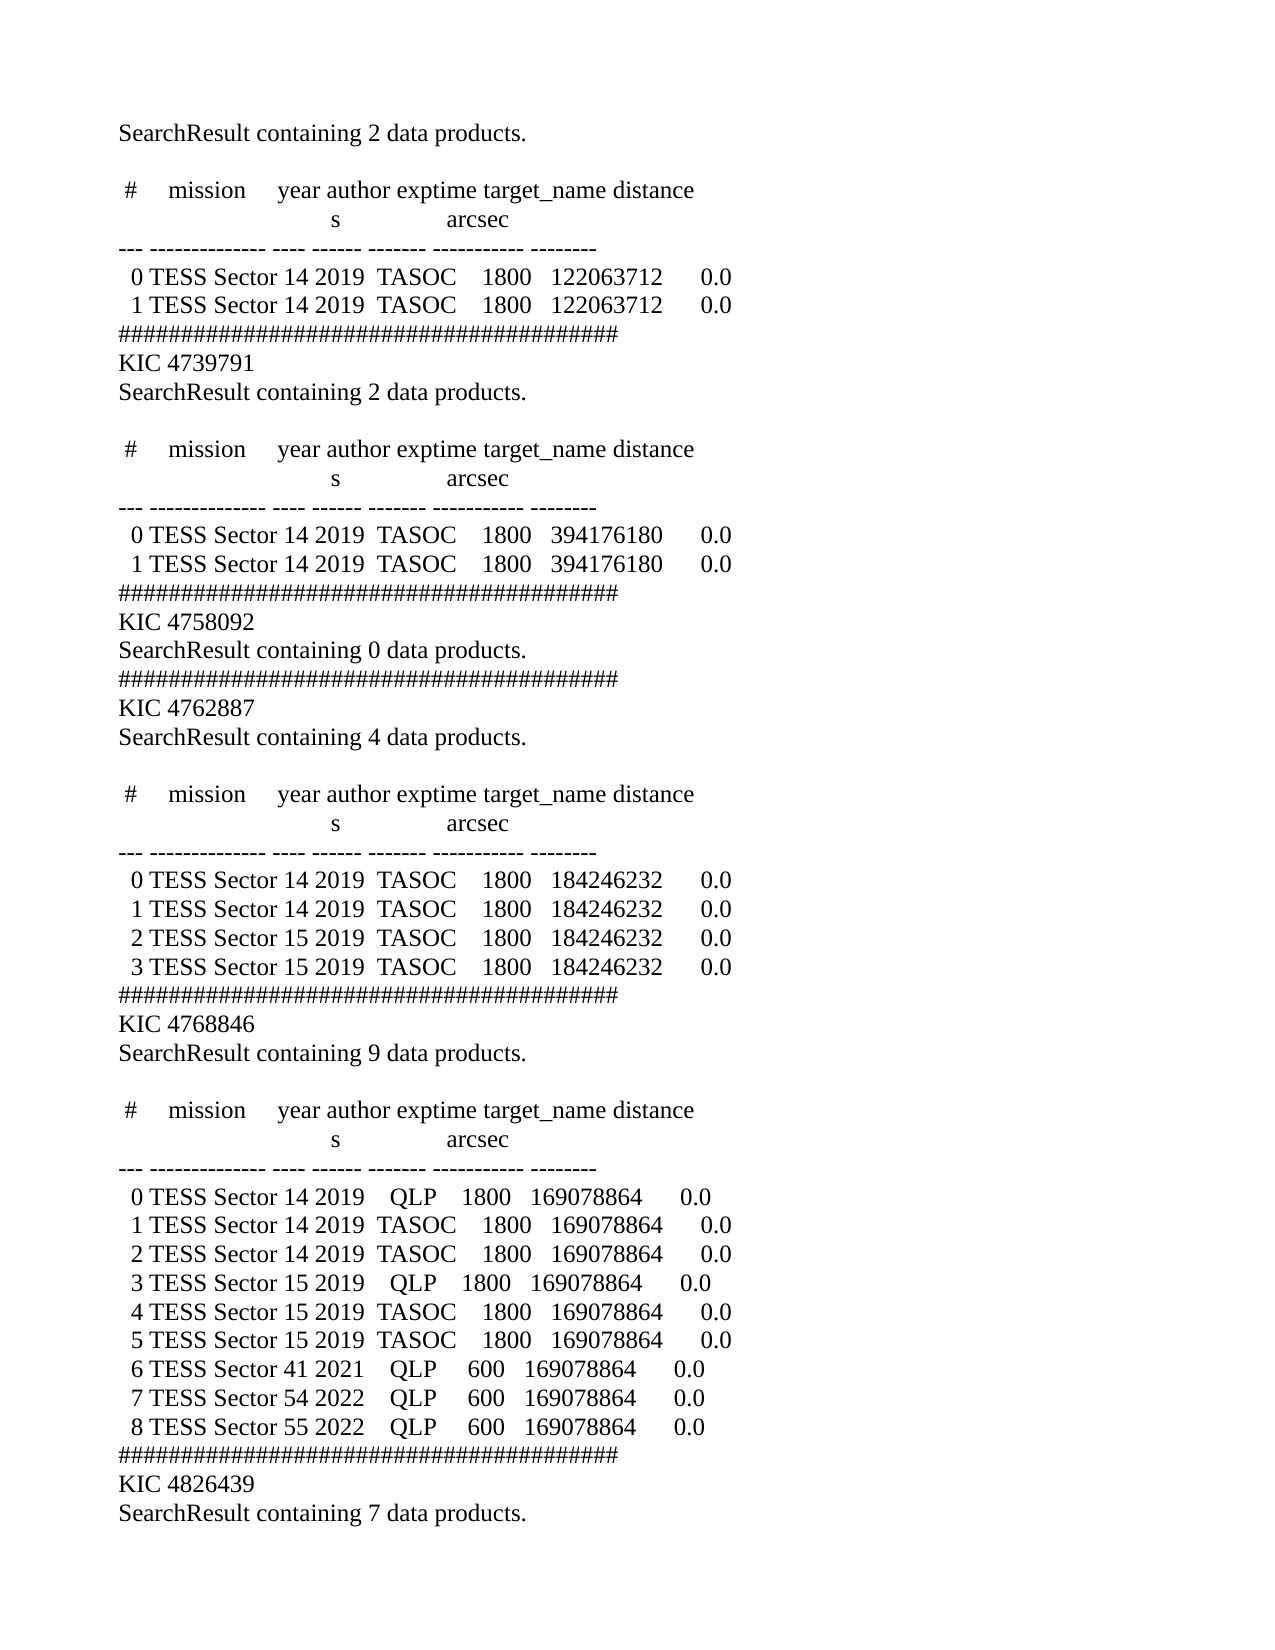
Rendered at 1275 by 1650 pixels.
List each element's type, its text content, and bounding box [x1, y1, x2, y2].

text SearchResult containing 4 data products. [118, 722, 1157, 751]
text ######################################## [118, 664, 1157, 693]
text s arcsec [118, 808, 1157, 837]
text SearchResult containing 2 data products. [118, 377, 1157, 406]
text s arcsec [118, 204, 1157, 233]
text 0 TESS Sector 14 2019 TASOC 1800 122063712 0.0 [118, 262, 1157, 291]
text 1 TESS Sector 14 2019 TASOC 1800 122063712 0.0 [118, 291, 1157, 319]
text KIC 4758092 [118, 607, 1157, 636]
text SearchResult containing 2 data products. [118, 118, 1157, 147]
text s arcsec [118, 1124, 1157, 1153]
text SearchResult containing 0 data products. [118, 636, 1157, 664]
text 0 TESS Sector 14 2019 TASOC 1800 184246232 0.0 [118, 866, 1157, 894]
text 2 TESS Sector 15 2019 TASOC 1800 184246232 0.0 [118, 923, 1157, 952]
text ######################################## [118, 981, 1157, 1009]
text 3 TESS Sector 15 2019 QLP 1800 169078864 0.0 [118, 1268, 1157, 1297]
text # mission year author exptime target_name distance [118, 176, 1157, 204]
text s arcsec [118, 463, 1157, 492]
text SearchResult containing 7 data products. [118, 1498, 1157, 1527]
text 1 TESS Sector 14 2019 TASOC 1800 184246232 0.0 [118, 894, 1157, 923]
text --- -------------- ---- ------ ------- ----------- -------- [118, 1153, 1157, 1182]
text 7 TESS Sector 54 2022 QLP 600 169078864 0.0 [118, 1383, 1157, 1412]
text KIC 4768846 [118, 1009, 1157, 1038]
text 2 TESS Sector 14 2019 TASOC 1800 169078864 0.0 [118, 1239, 1157, 1268]
text 1 TESS Sector 14 2019 TASOC 1800 169078864 0.0 [118, 1211, 1157, 1239]
text ######################################## [118, 319, 1157, 348]
text 0 TESS Sector 14 2019 TASOC 1800 394176180 0.0 [118, 521, 1157, 549]
text --- -------------- ---- ------ ------- ----------- -------- [118, 837, 1157, 866]
text 4 TESS Sector 15 2019 TASOC 1800 169078864 0.0 [118, 1297, 1157, 1326]
text 0 TESS Sector 14 2019 QLP 1800 169078864 0.0 [118, 1182, 1157, 1211]
text 3 TESS Sector 15 2019 TASOC 1800 184246232 0.0 [118, 952, 1157, 981]
text KIC 4739791 [118, 348, 1157, 377]
text # mission year author exptime target_name distance [118, 779, 1157, 808]
text 5 TESS Sector 15 2019 TASOC 1800 169078864 0.0 [118, 1326, 1157, 1354]
text KIC 4762887 [118, 693, 1157, 722]
text SearchResult containing 9 data products. [118, 1038, 1157, 1067]
text ######################################## [118, 578, 1157, 607]
text 6 TESS Sector 41 2021 QLP 600 169078864 0.0 [118, 1354, 1157, 1383]
text KIC 4826439 [118, 1469, 1157, 1498]
text # mission year author exptime target_name distance [118, 1096, 1157, 1124]
text 8 TESS Sector 55 2022 QLP 600 169078864 0.0 [118, 1412, 1157, 1441]
text 1 TESS Sector 14 2019 TASOC 1800 394176180 0.0 [118, 549, 1157, 578]
text --- -------------- ---- ------ ------- ----------- -------- [118, 492, 1157, 521]
text # mission year author exptime target_name distance [118, 434, 1157, 463]
text ######################################## [118, 1441, 1157, 1469]
text --- -------------- ---- ------ ------- ----------- -------- [118, 233, 1157, 262]
